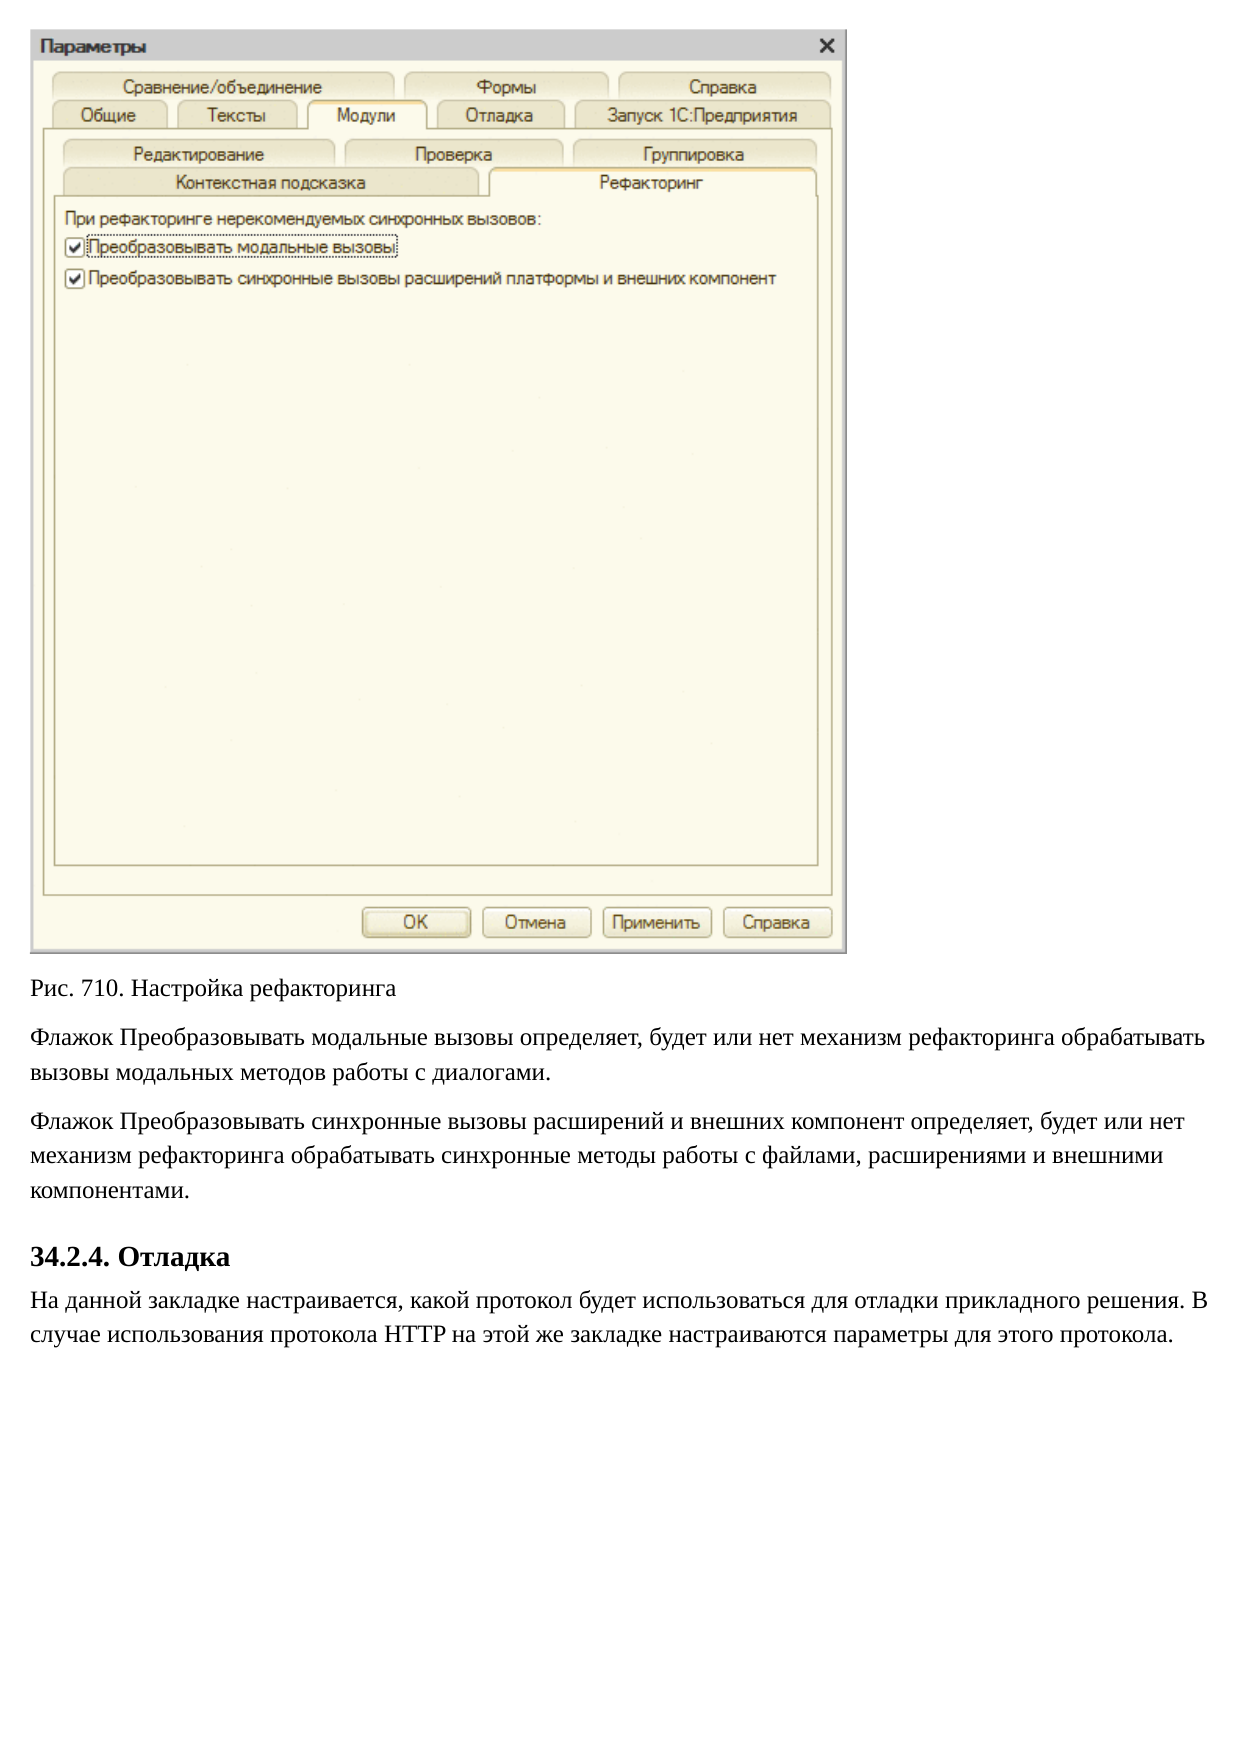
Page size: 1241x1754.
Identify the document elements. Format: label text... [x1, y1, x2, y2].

text Флажок Преобразовывать модальные вызовы определяет, будет или нет механизм рефакторинга обрабатывать вызовы модальных методов работы с диалогами. [30, 1022, 1211, 1086]
subtitle 34.2.4. Отладка [30, 1239, 1211, 1272]
text Флажок Преобразовывать синхронные вызовы расширений и внешних компонент определяет, будет или нет механизм рефакторинга обрабатывать синхронные методы работы с файлами, расширениями и внешними компонентами. [30, 1106, 1211, 1204]
text На данной закладке настраивается, какой протокол будет использоваться для отладки прикладного решения. В случае использования протокола HTTP на этой же закладке настраиваются параметры для этого протокола. [30, 1285, 1211, 1348]
picture [29, 28, 847, 954]
text Рис. 710. Настройка рефакторинга [30, 973, 1211, 1002]
